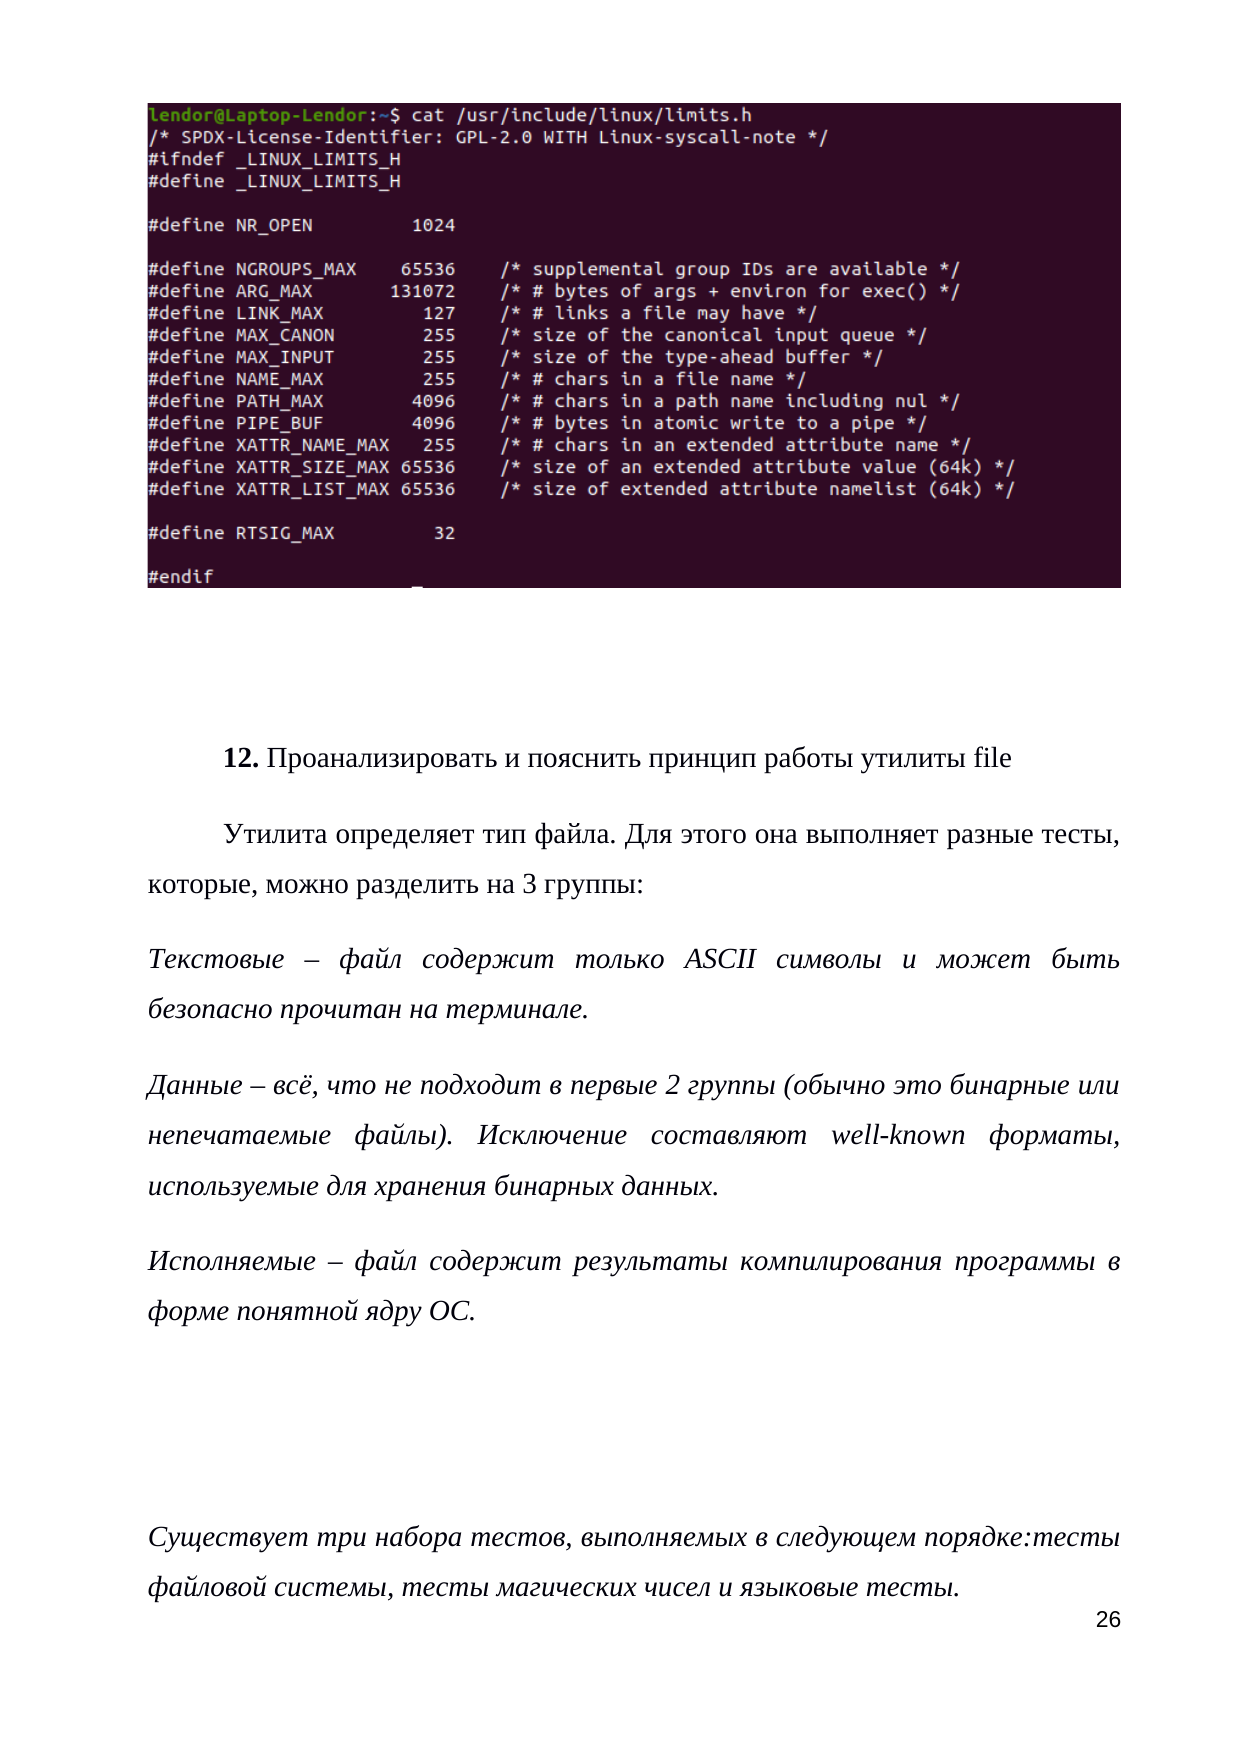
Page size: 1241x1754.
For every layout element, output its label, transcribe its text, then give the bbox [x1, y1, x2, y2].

text 12. Проанализировать и пояснить принцип работы утилиты file [148, 740, 1121, 774]
text Утилита определяет тип файла. Для этого она выполняет разные тесты, которые, можно разделить на 3 группы: [148, 816, 1121, 899]
text Текстовые – файл содержит только ASCII символы и может быть безопасно прочитан на терминале. [148, 941, 1121, 1025]
picture [147, 103, 1121, 588]
text Существует три набора тестов, выполняемых в следующем порядке:тесты файловой системы, тесты магических чисел и языковые тесты. [148, 1519, 1121, 1603]
text Исполняемые – файл содержит результаты компилирования программы в форме понятной ядру ОС. [148, 1243, 1121, 1327]
text Данные – всё, что не подходит в первые 2 группы (обычно это бинарные или непечатаемые файлы). Исключение составляют well-known форматы, используемые для хранения бинарных данных. [148, 1067, 1121, 1201]
